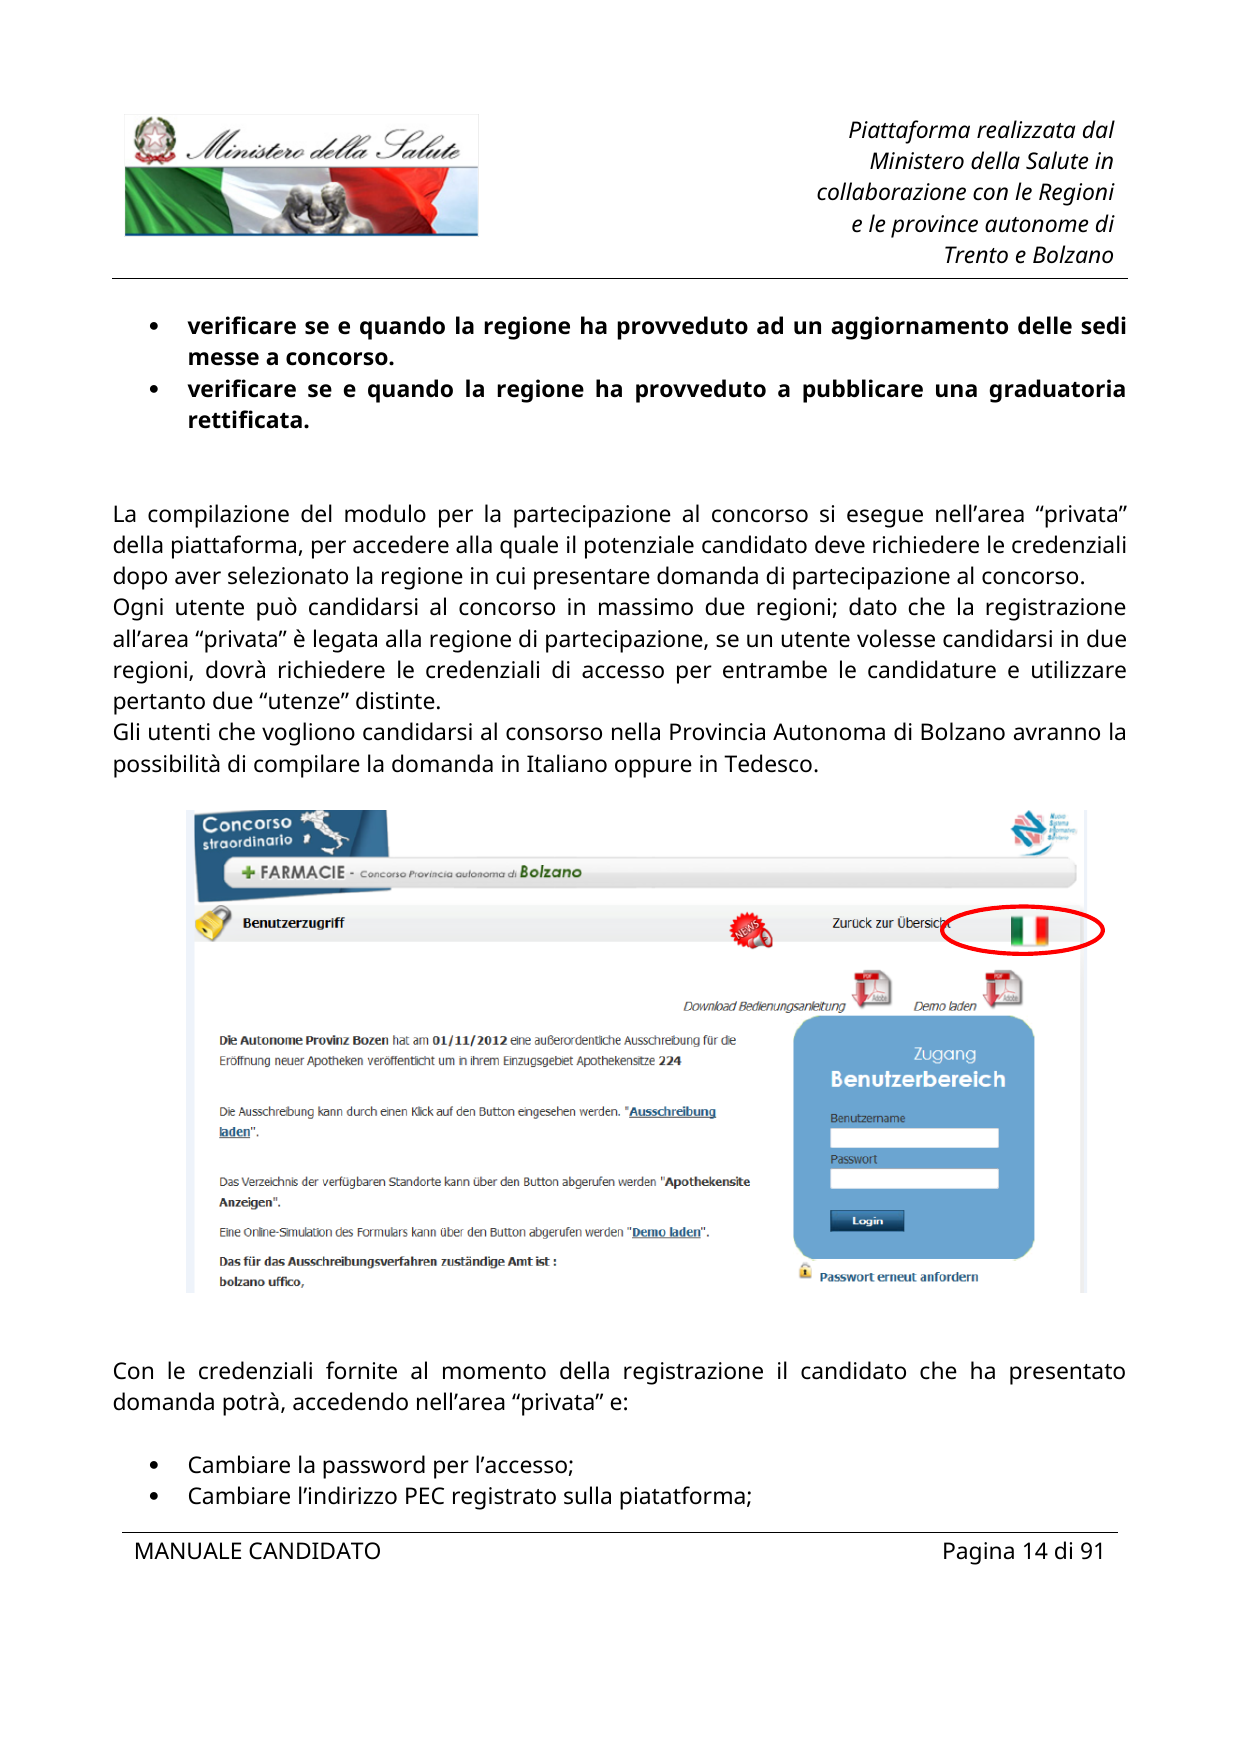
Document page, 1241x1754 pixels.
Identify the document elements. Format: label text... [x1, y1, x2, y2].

list verificare se e quando la regione ha provveduto a pubblicare una graduatoria rettificata. [150, 373, 1128, 435]
text Ogni utente può candidarsi al concorso in massimo due regioni; dato che la registrazione all’area “privata” è legata alla regione di partecipazione, se un utente volesse candidarsi in due regioni, dovrà richiedere le credenziali di accesso per entrambe le candidature e utilizzare pertanto due “utenze” distinte. [112, 591, 1128, 716]
text Gli utenti che vogliono candidarsi al consorso nella Provincia Autonoma di Bolzano avranno la possibilità di compilare la domanda in Italiano oppure in Tedesco. [112, 716, 1128, 779]
list verificare se e quando la regione ha provveduto ad un aggiornamento delle sedi messe a concorso. [150, 310, 1128, 373]
list Cambiare l’indirizzo PEC registrato sulla piatatforma; [150, 1480, 1128, 1511]
text La compilazione del modulo per la partecipazione al concorso si esegue nell’area “privata” della piattaforma, per accedere alla quale il potenziale candidato deve richiedere le credenziali dopo aver selezionato la regione in cui presentare domanda di partecipazione al concorso. [112, 498, 1128, 591]
text Con le credenziali fornite al momento della registrazione il candidato che ha presentato domanda potrà, accedendo nell’area “privata” e: [112, 1355, 1128, 1418]
list Cambiare la password per l’accesso; [150, 1449, 1128, 1480]
